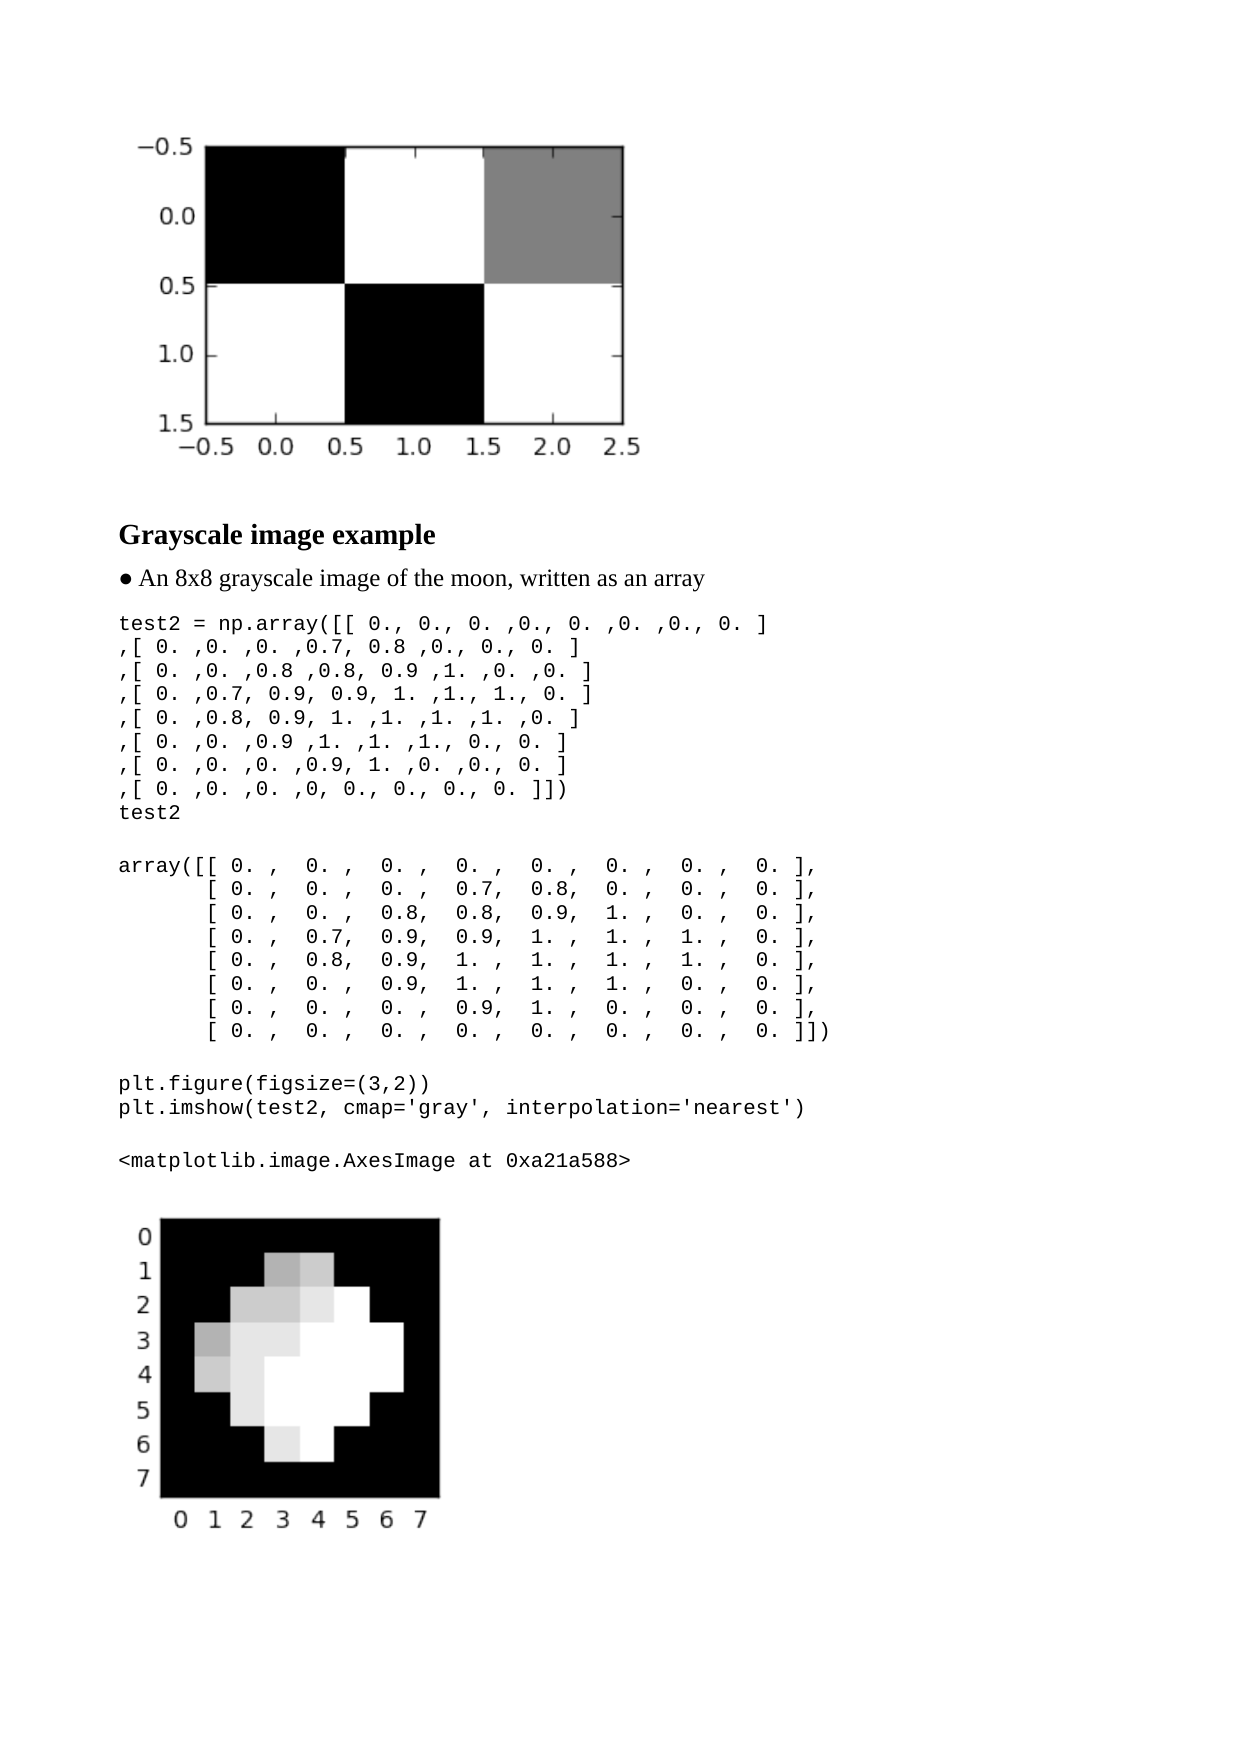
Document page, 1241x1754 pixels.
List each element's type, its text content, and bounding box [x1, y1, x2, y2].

text ,[ 0. ,0. ,0.8 ,0.8, 0.9 ,1. ,0. ,0. ] [118, 660, 1122, 683]
text [ 0. , 0. , 0. , 0. , 0. , 0. , 0. , 0. ]]) [118, 1020, 1122, 1044]
text test2 = np.array([[ 0., 0., 0. ,0., 0. ,0. ,0., 0. ] [118, 612, 1122, 636]
text ,[ 0. ,0. ,0. ,0.7, 0.8 ,0., 0., 0. ] [118, 636, 1122, 660]
text plt.figure(figsize=(3,2)) [118, 1073, 1122, 1097]
text ,[ 0. ,0.7, 0.9, 0.9, 1. ,1., 1., 0. ] [118, 683, 1122, 707]
text [ 0. , 0.8, 0.9, 1. , 1. , 1. , 1. , 0. ], [118, 949, 1122, 973]
text ,[ 0. ,0. ,0. ,0.9, 1. ,0. ,0., 0. ] [118, 754, 1122, 778]
text ,[ 0. ,0.8, 0.9, 1. ,1. ,1. ,1. ,0. ] [118, 707, 1122, 731]
text ,[ 0. ,0. ,0.9 ,1. ,1. ,1., 0., 0. ] [118, 731, 1122, 754]
text [ 0. , 0. , 0. , 0.9, 1. , 0. , 0. , 0. ], [118, 997, 1122, 1020]
picture [118, 1203, 456, 1550]
text test2 [118, 802, 1122, 825]
subtitle Grayscale image example [118, 517, 1122, 551]
text ,[ 0. ,0. ,0. ,0, 0., 0., 0., 0. ]]) [118, 778, 1122, 802]
text ● An 8x8 grayscale image of the moon, written as an array [118, 563, 1122, 592]
picture [118, 118, 658, 477]
text [ 0. , 0. , 0.8, 0.8, 0.9, 1. , 0. , 0. ], [118, 902, 1122, 926]
text [ 0. , 0. , 0.9, 1. , 1. , 1. , 0. , 0. ], [118, 973, 1122, 997]
text plt.imshow(test2, cmap='gray', interpolation='nearest') [118, 1097, 1122, 1121]
text <matplotlib.image.AxesImage at 0xa21a588> [118, 1150, 1122, 1174]
text [ 0. , 0. , 0. , 0.7, 0.8, 0. , 0. , 0. ], [118, 878, 1122, 902]
text [ 0. , 0.7, 0.9, 0.9, 1. , 1. , 1. , 0. ], [118, 926, 1122, 949]
text array([[ 0. , 0. , 0. , 0. , 0. , 0. , 0. , 0. ], [118, 855, 1122, 878]
